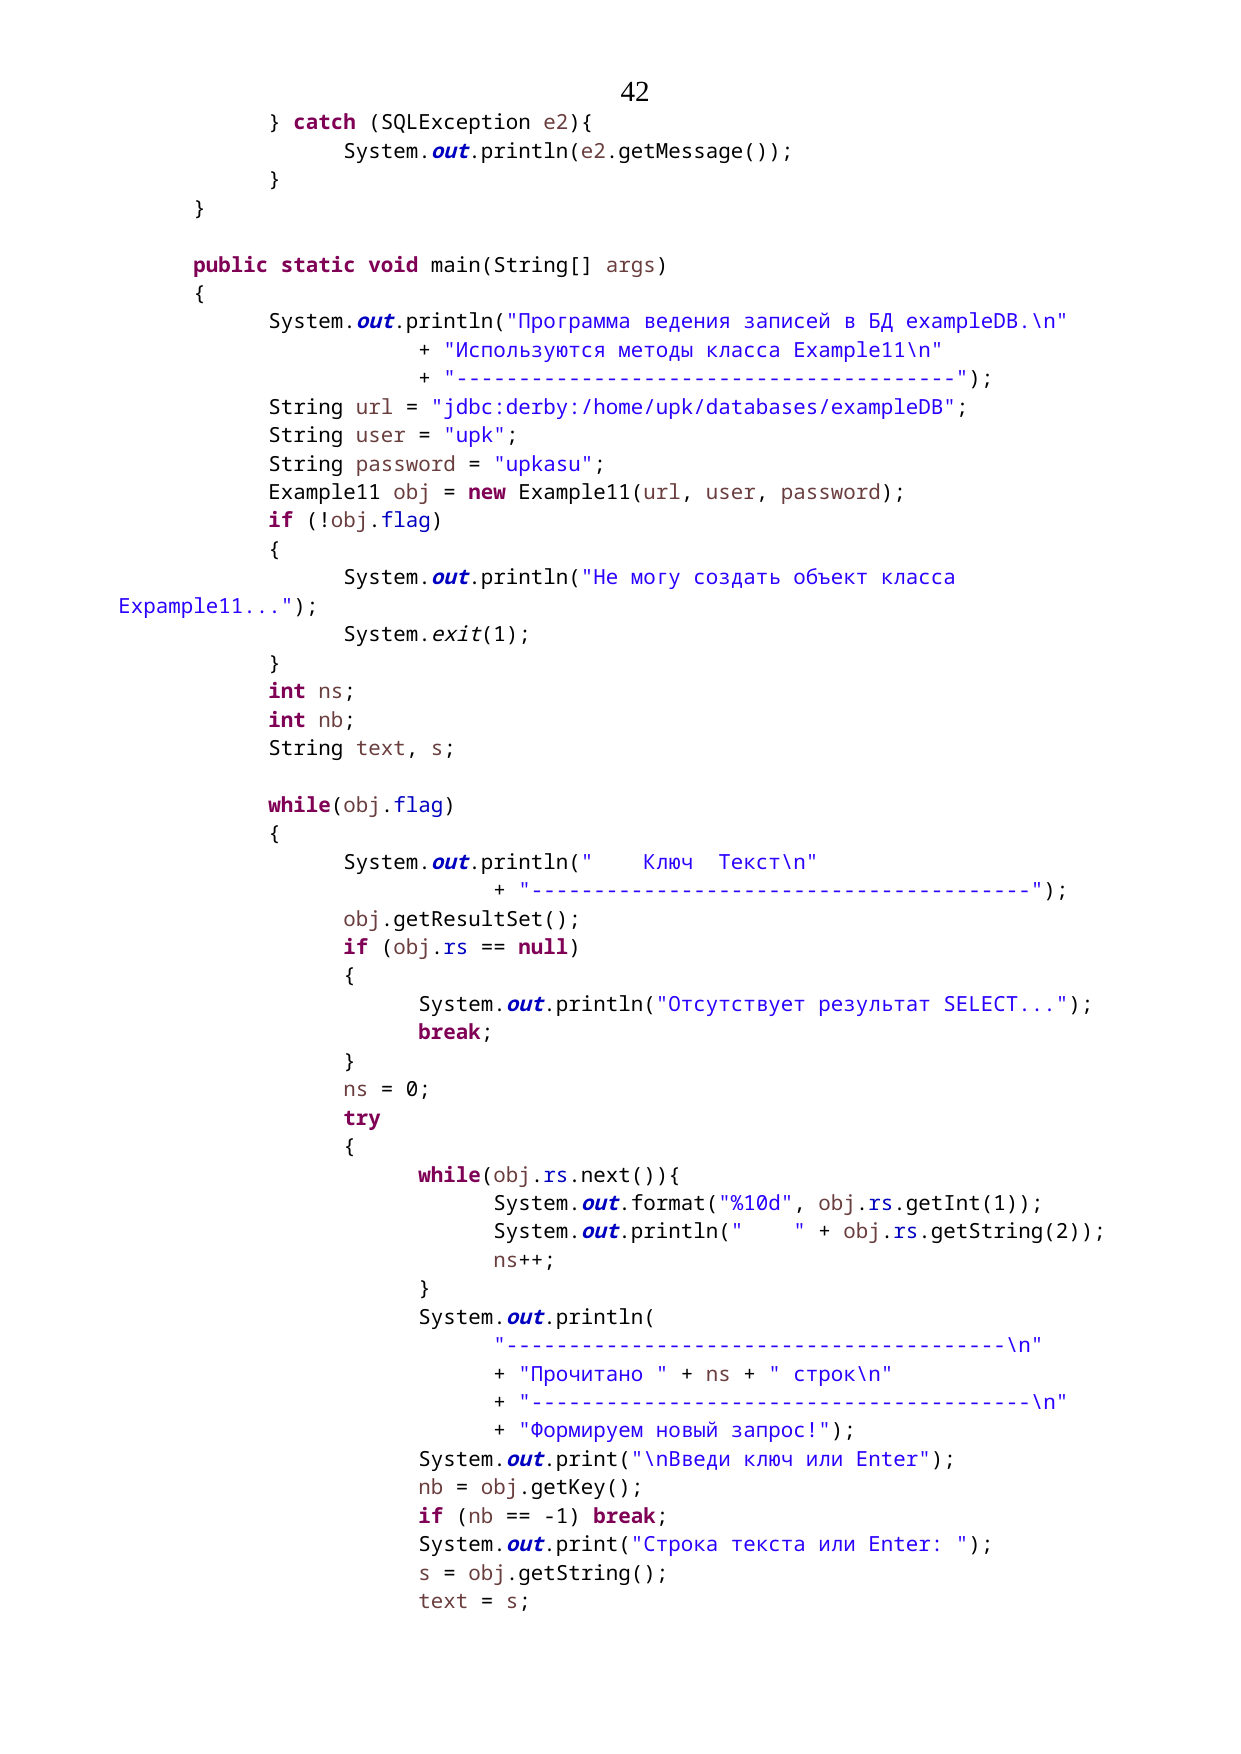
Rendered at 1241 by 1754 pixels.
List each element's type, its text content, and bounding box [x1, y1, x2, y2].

text } [118, 1046, 1152, 1074]
text System.out.println( [118, 1302, 1152, 1330]
text System.out.print("Строка текста или Enter: "); [118, 1529, 1152, 1558]
text obj.getResultSet(); [118, 904, 1152, 932]
text System.out.format("%10d", obj.rs.getInt(1)); [118, 1188, 1152, 1217]
text int nb; [118, 705, 1152, 733]
text if (obj.rs == null) [118, 932, 1152, 961]
text { [118, 1131, 1152, 1160]
text ns = 0; [118, 1074, 1152, 1103]
text ns++; [118, 1245, 1152, 1273]
text } [118, 1273, 1152, 1302]
text if (!obj.flag) [118, 506, 1152, 534]
text { [118, 534, 1152, 562]
text + "Формируем новый запрос!"); [118, 1416, 1152, 1444]
text text = s; [118, 1586, 1152, 1615]
text break; [118, 1017, 1152, 1046]
text } [118, 648, 1152, 676]
text } [118, 193, 1152, 221]
text String user = "upk"; [118, 420, 1152, 449]
text System.out.println("Программа ведения записей в БД exampleDB.\n" [118, 307, 1152, 335]
text try [118, 1103, 1152, 1131]
text Example11 obj = new Example11(url, user, password); [118, 477, 1152, 506]
text + "Прочитано " + ns + " строк\n" [118, 1359, 1152, 1387]
text } catch (SQLException e2){ [118, 107, 1152, 136]
text System.out.println(" Ключ Текст\n" [118, 847, 1152, 875]
text nb = obj.getKey(); [118, 1472, 1152, 1501]
text + "----------------------------------------"); [118, 875, 1152, 904]
text System.out.print("\nВведи ключ или Enter"); [118, 1444, 1152, 1472]
text String text, s; [118, 733, 1152, 762]
text + "Используются методы класса Example11\n" [118, 335, 1152, 363]
text System.out.println("Не могу создать объект класса Expample11..."); [118, 562, 1152, 619]
text System.out.println("Отсутствует результат SELECT..."); [118, 989, 1152, 1017]
text String url = "jdbc:derby:/home/upk/databases/exampleDB"; [118, 392, 1152, 420]
text System.exit(1); [118, 619, 1152, 648]
text public static void main(String[] args) [118, 250, 1152, 278]
text while(obj.flag) [118, 790, 1152, 818]
text { [118, 961, 1152, 989]
text System.out.println(" " + obj.rs.getString(2)); [118, 1217, 1152, 1245]
text s = obj.getString(); [118, 1558, 1152, 1586]
text + "----------------------------------------"); [118, 363, 1152, 392]
text + "----------------------------------------\n" [118, 1387, 1152, 1416]
text while(obj.rs.next()){ [118, 1160, 1152, 1188]
text int ns; [118, 676, 1152, 705]
text { [118, 278, 1152, 307]
text if (nb == -1) break; [118, 1501, 1152, 1529]
text System.out.println(e2.getMessage()); [118, 136, 1152, 164]
text "----------------------------------------\n" [118, 1330, 1152, 1359]
text String password = "upkasu"; [118, 449, 1152, 477]
text { [118, 818, 1152, 847]
text } [118, 164, 1152, 193]
